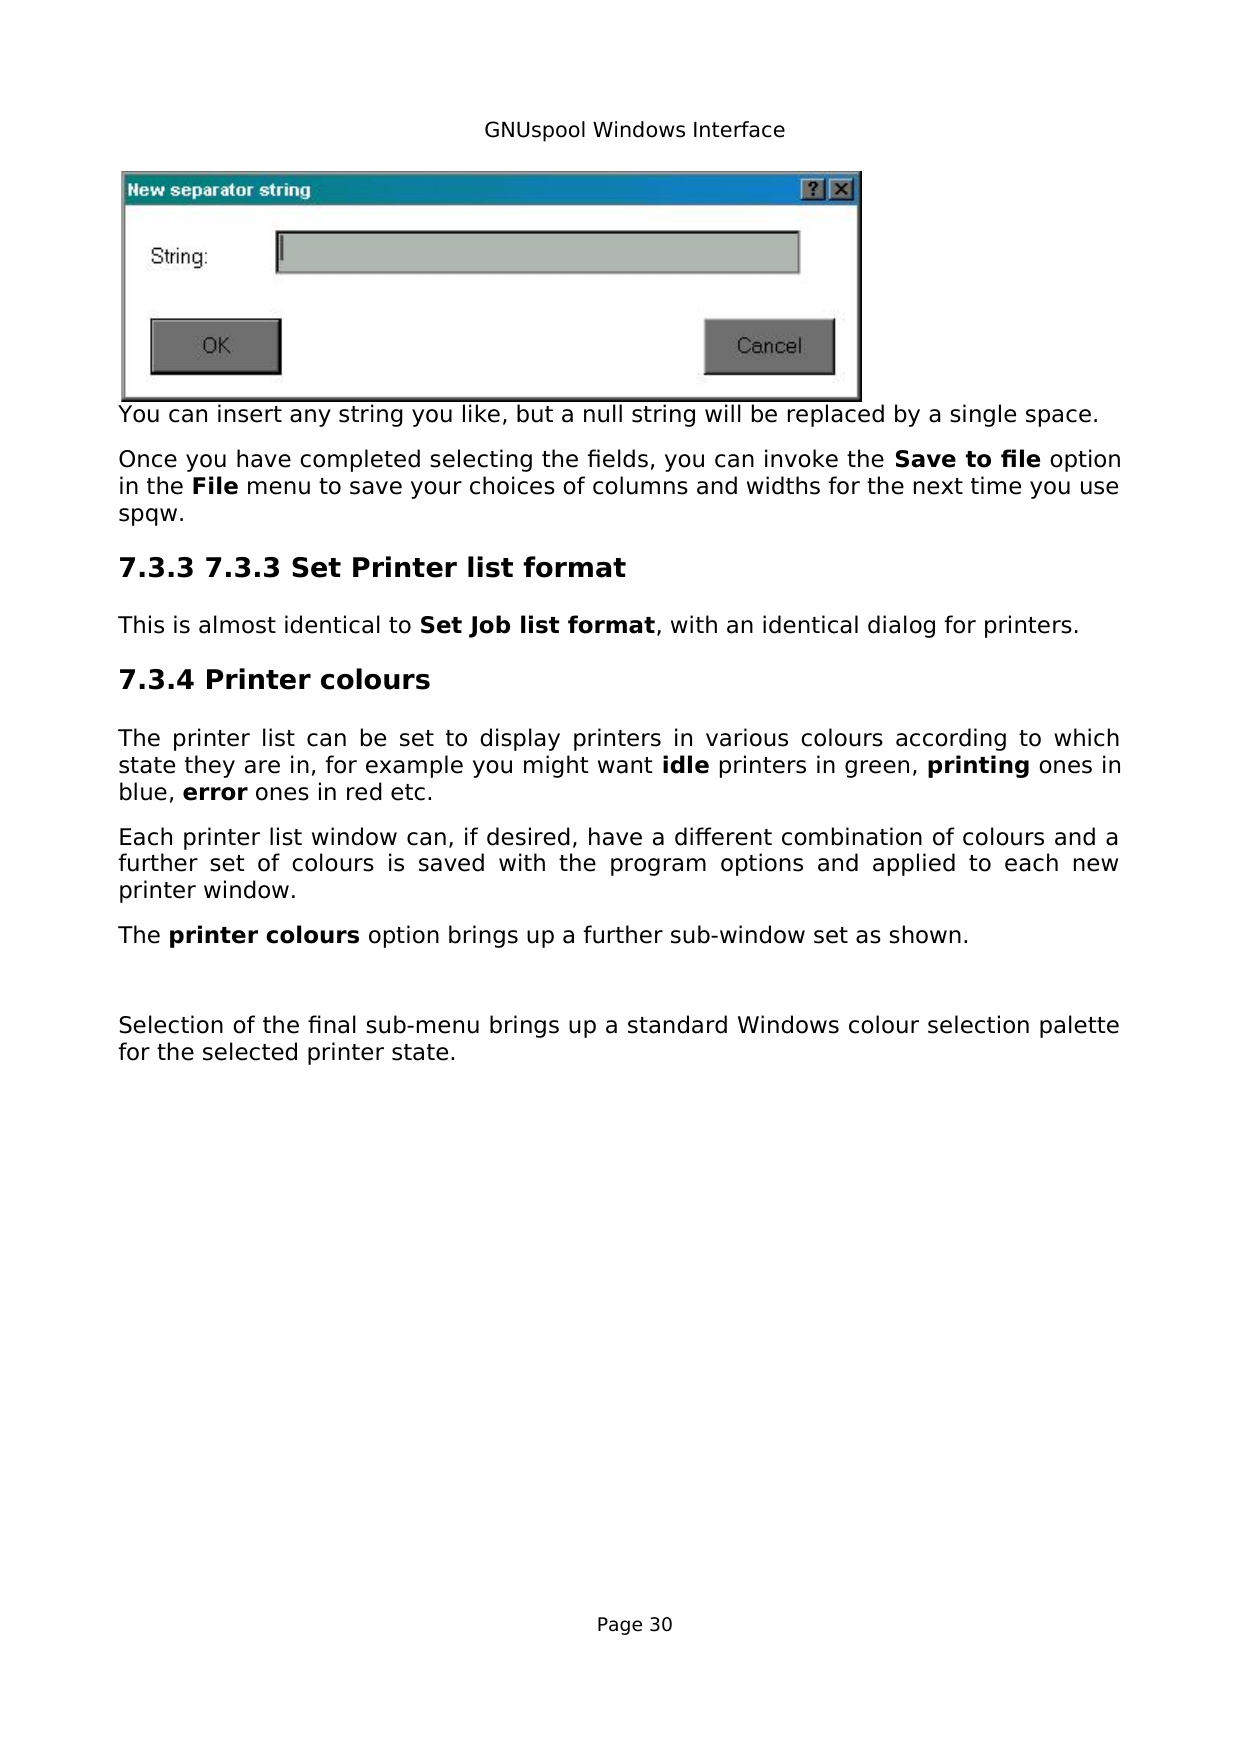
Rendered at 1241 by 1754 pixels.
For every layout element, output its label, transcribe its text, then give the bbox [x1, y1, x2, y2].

text The printer list can be set to display printers in various colours according to which state they are in, for example you might want idle printers in green, printing ones in blue, error ones in red etc. [118, 725, 1122, 806]
subtitle Printer colours [118, 664, 1122, 696]
text The printer colours option brings up a further sub-window set as shown. [118, 922, 1122, 949]
text Once you have completed selecting the fields, you can invoke the Save to file option in the File menu to save your choices of columns and widths for the next time you use spqw. [118, 447, 1122, 527]
text This is almost identical to Set Job list format, with an identical dialog for printers. [118, 613, 1122, 639]
subtitle 7.3.3 Set Printer list format [118, 552, 1122, 583]
picture [121, 171, 862, 402]
text Selection of the final sub-menu brings up a standard Windows colour selection palette for the selected printer state. [118, 1013, 1122, 1066]
text You can insert any string you like, but a null string will be replaced by a single space. [118, 172, 1122, 428]
text Each printer list window can, if desired, have a different combination of colours and a further set of colours is saved with the program options and applied to each new printer window. [118, 824, 1122, 904]
